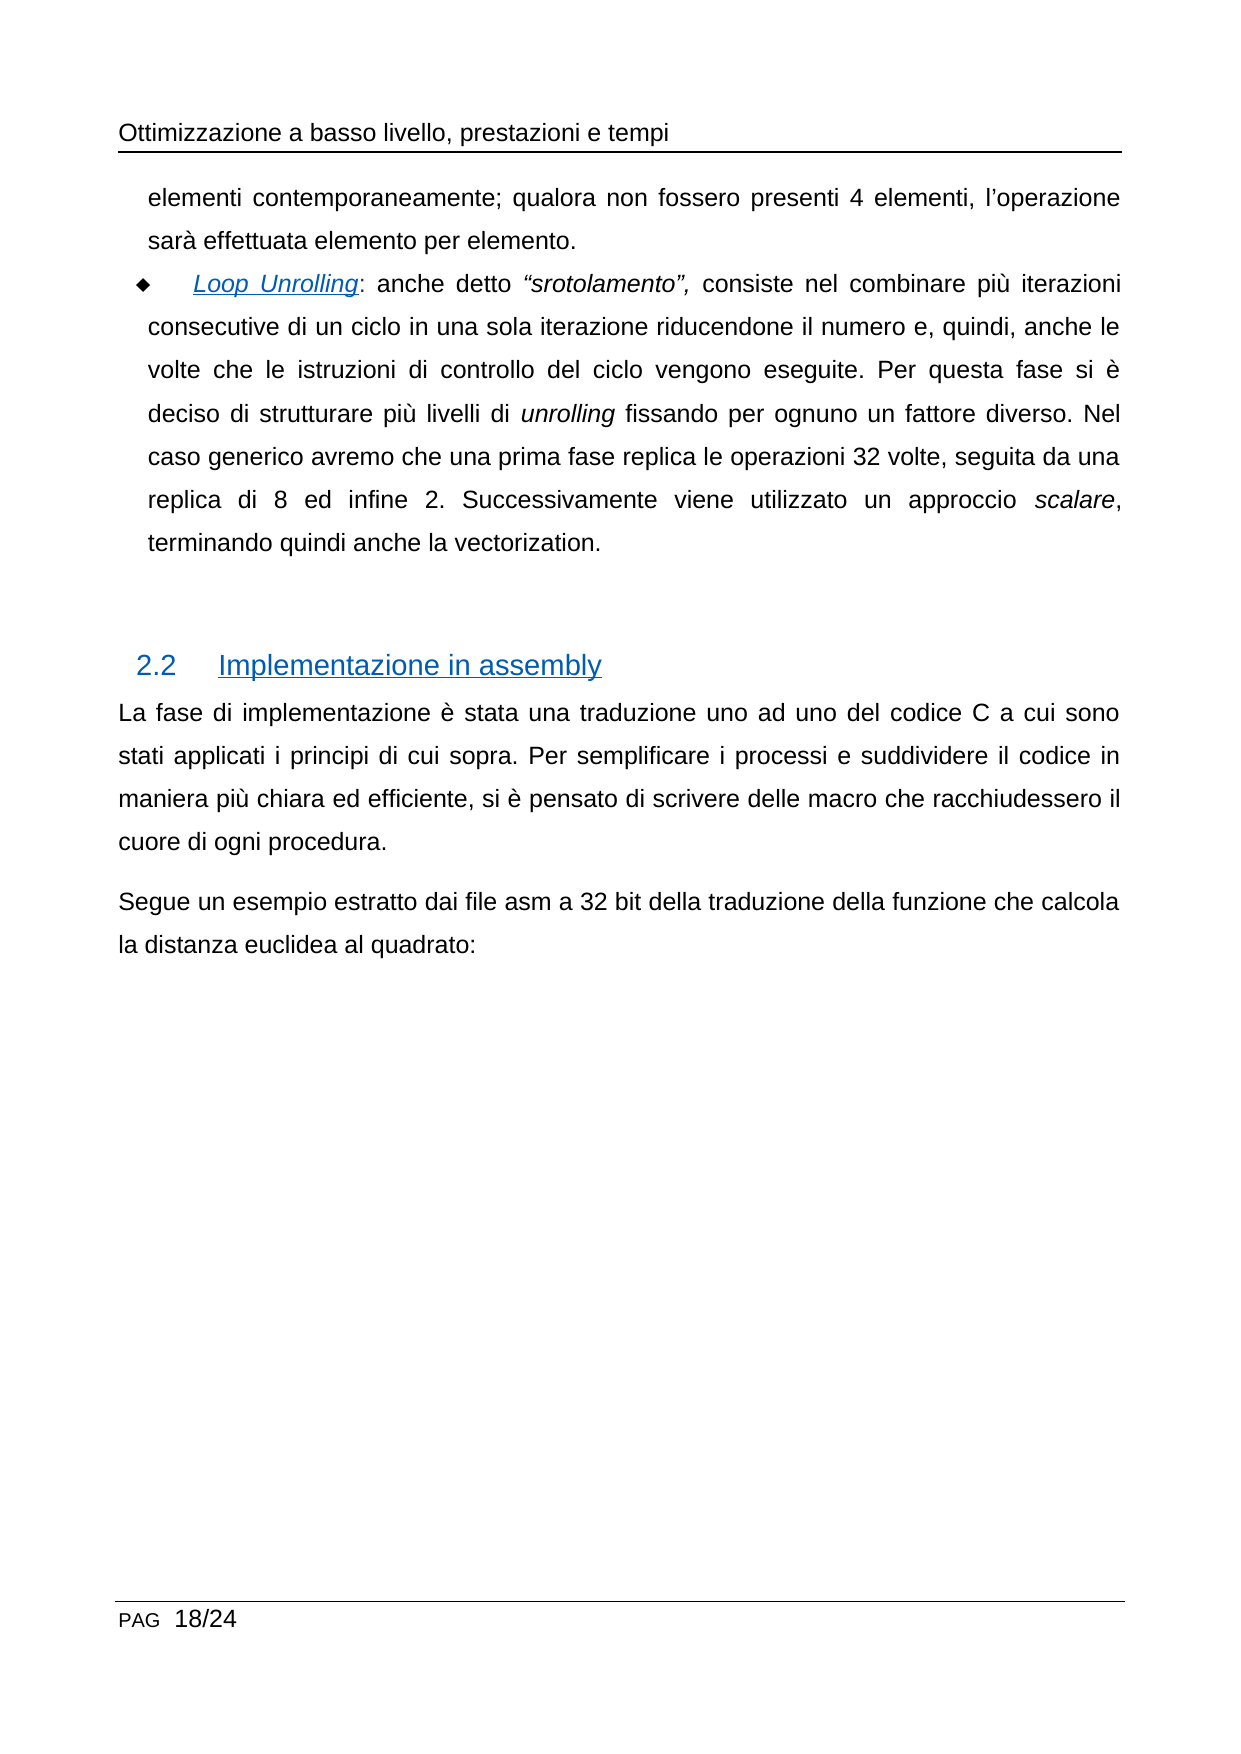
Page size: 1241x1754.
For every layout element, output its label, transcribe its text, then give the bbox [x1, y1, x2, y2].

list Loop Unrolling: anche detto “srotolamento”, consiste nel combinare più iterazioni consecutive di un ciclo in una sola iterazione riducendone il numero e, quindi, anche le volte che le istruzioni di controllo del ciclo vengono eseguite. Per questa fase si è deciso di strutturare più livelli di unrolling fissando per ognuno un fattore diverso. Nel caso generico avremo che una prima fase replica le operazioni 32 volte, seguita da una replica di 8 ed infine 2. Successivamente viene utilizzato un approccio scalare, terminando quindi anche la vectorization. [136, 269, 1122, 557]
list elementi contemporaneamente; qualora non fossero presenti 4 elementi, l’operazione sarà effettuata elemento per elemento. [136, 183, 1122, 255]
subtitle Implementazione in assembly [118, 647, 1122, 681]
text Segue un esempio estratto dai file asm a 32 bit della traduzione della funzione che calcola la distanza euclidea al quadrato: [118, 887, 1122, 959]
text La fase di implementazione è stata una traduzione uno ad uno del codice C a cui sono stati applicati i principi di cui sopra. Per semplificare i processi e suddividere il codice in maniera più chiara ed efficiente, si è pensato di scrivere delle macro che racchiudessero il cuore di ogni procedura. [118, 698, 1122, 856]
